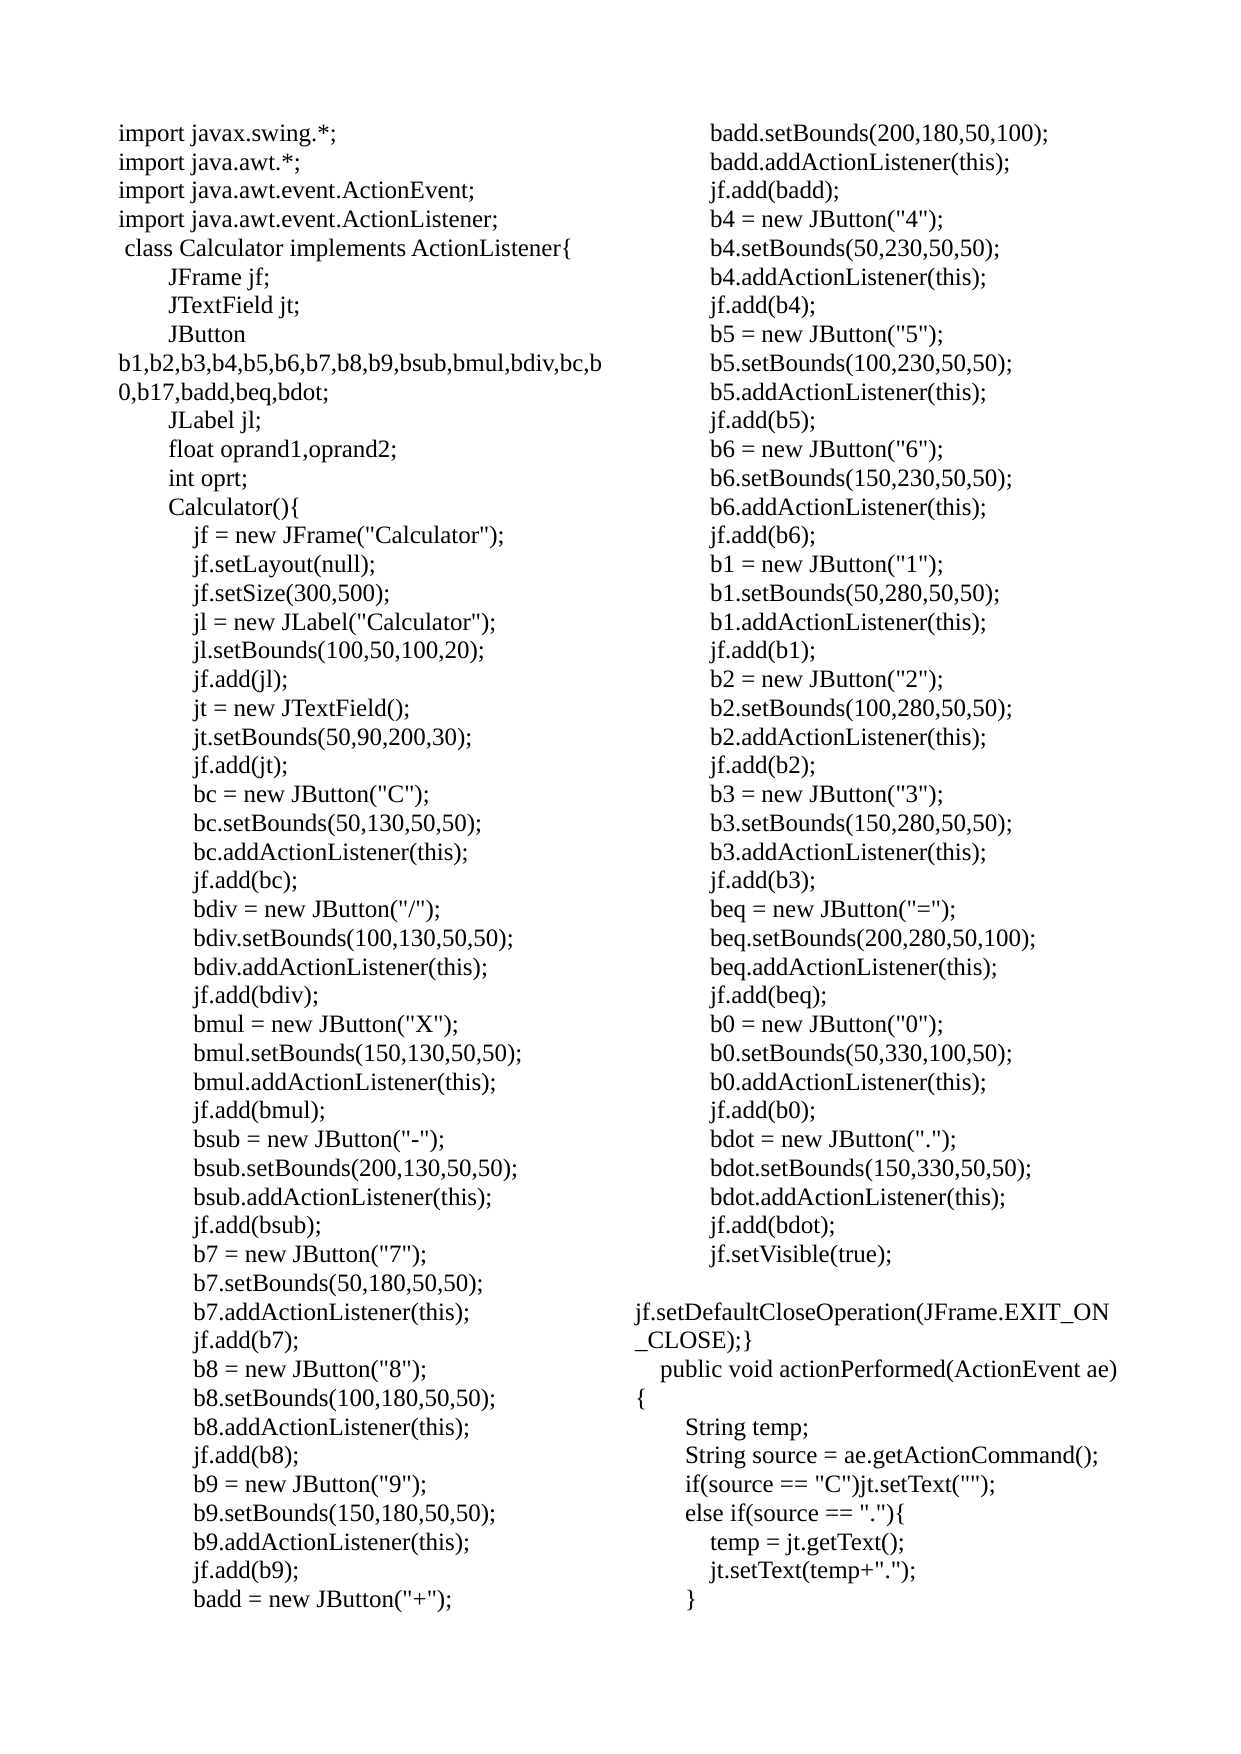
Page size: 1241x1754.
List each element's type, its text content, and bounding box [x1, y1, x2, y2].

text b4 = new JButton("4"); [635, 204, 1122, 233]
text JButton b1,b2,b3,b4,b5,b6,b7,b8,b9,bsub,bmul,bdiv,bc,b0,b17,badd,beq,bdot; [118, 319, 605, 406]
text jl = new JLabel("Calculator"); [118, 607, 605, 636]
text b8.setBounds(100,180,50,50); [118, 1383, 605, 1412]
text else if(source == "."){ [635, 1498, 1122, 1527]
text b6 = new JButton("6"); [635, 434, 1122, 463]
text beq = new JButton("="); [635, 894, 1122, 923]
text jf.add(bdot); [635, 1211, 1122, 1239]
text badd.setBounds(200,180,50,100); [635, 118, 1122, 147]
text jf.add(b4); [635, 291, 1122, 319]
text b9 = new JButton("9"); [118, 1469, 605, 1498]
text bmul.setBounds(150,130,50,50); [118, 1038, 605, 1067]
text if(source == "C")jt.setText(""); [635, 1469, 1122, 1498]
text b1.setBounds(50,280,50,50); [635, 578, 1122, 607]
text bc.addActionListener(this); [118, 837, 605, 866]
text temp = jt.getText(); [635, 1527, 1122, 1556]
text jf.add(b9); [118, 1556, 605, 1584]
text bsub.setBounds(200,130,50,50); [118, 1153, 605, 1182]
text b0 = new JButton("0"); [635, 1009, 1122, 1038]
text JFrame jf; [118, 262, 605, 291]
text b6.setBounds(150,230,50,50); [635, 463, 1122, 492]
text float oprand1,oprand2; [118, 434, 605, 463]
text import java.awt.*; [118, 147, 605, 176]
text jf.add(beq); [635, 981, 1122, 1009]
text bdiv.setBounds(100,130,50,50); [118, 923, 605, 952]
text bmul = new JButton("X"); [118, 1009, 605, 1038]
text bdot.addActionListener(this); [635, 1182, 1122, 1211]
text b0.addActionListener(this); [635, 1067, 1122, 1096]
text bdot.setBounds(150,330,50,50); [635, 1153, 1122, 1182]
text b3 = new JButton("3"); [635, 779, 1122, 808]
text class Calculator implements ActionListener{ [118, 233, 605, 262]
text import java.awt.event.ActionListener; [118, 204, 605, 233]
text jf.add(b1); [635, 636, 1122, 664]
text jf.add(b6); [635, 521, 1122, 549]
text jf.add(jl); [118, 664, 605, 693]
text b7 = new JButton("7"); [118, 1239, 605, 1268]
text b0.setBounds(50,330,100,50); [635, 1038, 1122, 1067]
text b4.setBounds(50,230,50,50); [635, 233, 1122, 262]
text b2.setBounds(100,280,50,50); [635, 693, 1122, 722]
text bc = new JButton("C"); [118, 779, 605, 808]
text Calculator(){ [118, 492, 605, 521]
text jf.add(b7); [118, 1326, 605, 1354]
text jt = new JTextField(); [118, 693, 605, 722]
text b9.addActionListener(this); [118, 1527, 605, 1556]
text jf.setSize(300,500); [118, 578, 605, 607]
text jf.setVisible(true); [635, 1239, 1122, 1268]
text b5 = new JButton("5"); [635, 319, 1122, 348]
text bmul.addActionListener(this); [118, 1067, 605, 1096]
text b6.addActionListener(this); [635, 492, 1122, 521]
text int oprt; [118, 463, 605, 492]
text jf.add(badd); [635, 176, 1122, 204]
text b2.addActionListener(this); [635, 722, 1122, 751]
text b4.addActionListener(this); [635, 262, 1122, 291]
text jf.add(b8); [118, 1441, 605, 1469]
text jf.add(bsub); [118, 1211, 605, 1239]
text b8 = new JButton("8"); [118, 1354, 605, 1383]
text String temp; [635, 1412, 1122, 1441]
text bsub = new JButton("-"); [118, 1124, 605, 1153]
text jf.add(bmul); [118, 1096, 605, 1124]
text import javax.swing.*; [118, 118, 605, 147]
text badd = new JButton("+"); [118, 1584, 605, 1613]
text JTextField jt; [118, 291, 605, 319]
text b5.addActionListener(this); [635, 377, 1122, 406]
text jt.setText(temp+"."); [635, 1556, 1122, 1584]
text jf.setDefaultCloseOperation(JFrame.EXIT_ON_CLOSE);} [635, 1268, 1122, 1354]
text JLabel jl; [118, 406, 605, 434]
text jf.add(jt); [118, 751, 605, 779]
text b7.setBounds(50,180,50,50); [118, 1268, 605, 1297]
text jl.setBounds(100,50,100,20); [118, 636, 605, 664]
text } [635, 1584, 1122, 1613]
text b5.setBounds(100,230,50,50); [635, 348, 1122, 377]
text jf.setLayout(null); [118, 549, 605, 578]
text bsub.addActionListener(this); [118, 1182, 605, 1211]
text jf.add(b0); [635, 1096, 1122, 1124]
text b3.addActionListener(this); [635, 837, 1122, 866]
text jf.add(bdiv); [118, 981, 605, 1009]
text public void actionPerformed(ActionEvent ae){ [635, 1354, 1122, 1412]
text beq.setBounds(200,280,50,100); [635, 923, 1122, 952]
text b3.setBounds(150,280,50,50); [635, 808, 1122, 837]
text b1 = new JButton("1"); [635, 549, 1122, 578]
text b1.addActionListener(this); [635, 607, 1122, 636]
text bdot = new JButton("."); [635, 1124, 1122, 1153]
text jf.add(b3); [635, 866, 1122, 894]
text b9.setBounds(150,180,50,50); [118, 1498, 605, 1527]
text bdiv.addActionListener(this); [118, 952, 605, 981]
text jf = new JFrame("Calculator"); [118, 521, 605, 549]
text b8.addActionListener(this); [118, 1412, 605, 1441]
text jt.setBounds(50,90,200,30); [118, 722, 605, 751]
text jf.add(b2); [635, 751, 1122, 779]
text jf.add(b5); [635, 406, 1122, 434]
text b7.addActionListener(this); [118, 1297, 605, 1326]
text badd.addActionListener(this); [635, 147, 1122, 176]
text bc.setBounds(50,130,50,50); [118, 808, 605, 837]
text bdiv = new JButton("/"); [118, 894, 605, 923]
text String source = ae.getActionCommand(); [635, 1441, 1122, 1469]
text beq.addActionListener(this); [635, 952, 1122, 981]
text jf.add(bc); [118, 866, 605, 894]
text b2 = new JButton("2"); [635, 664, 1122, 693]
text import java.awt.event.ActionEvent; [118, 176, 605, 204]
